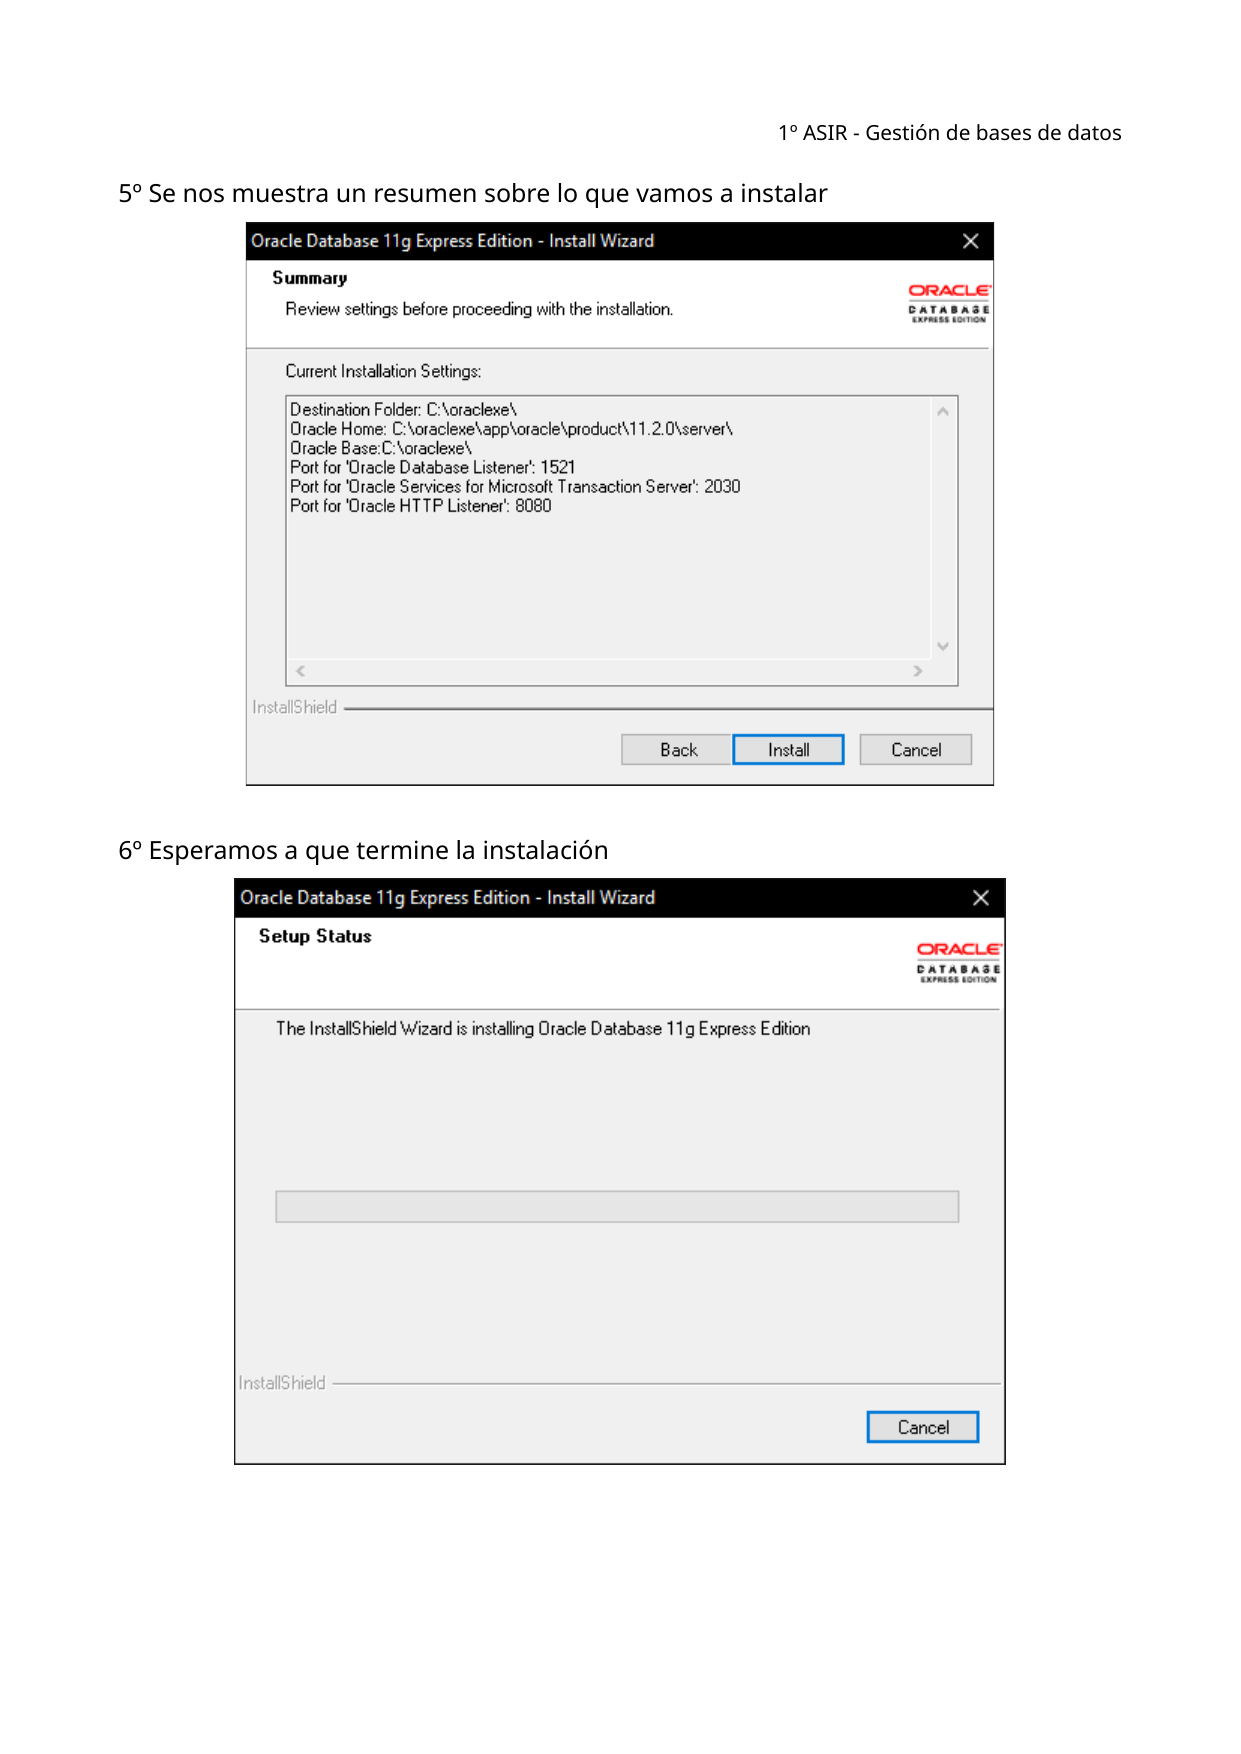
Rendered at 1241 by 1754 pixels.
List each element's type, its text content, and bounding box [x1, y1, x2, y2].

text 5º Se nos muestra un resumen sobre lo que vamos a instalar [118, 176, 1122, 210]
picture [234, 878, 1006, 1465]
text 6º Esperamos a que termine la instalación [118, 832, 1122, 866]
picture [245, 222, 995, 786]
